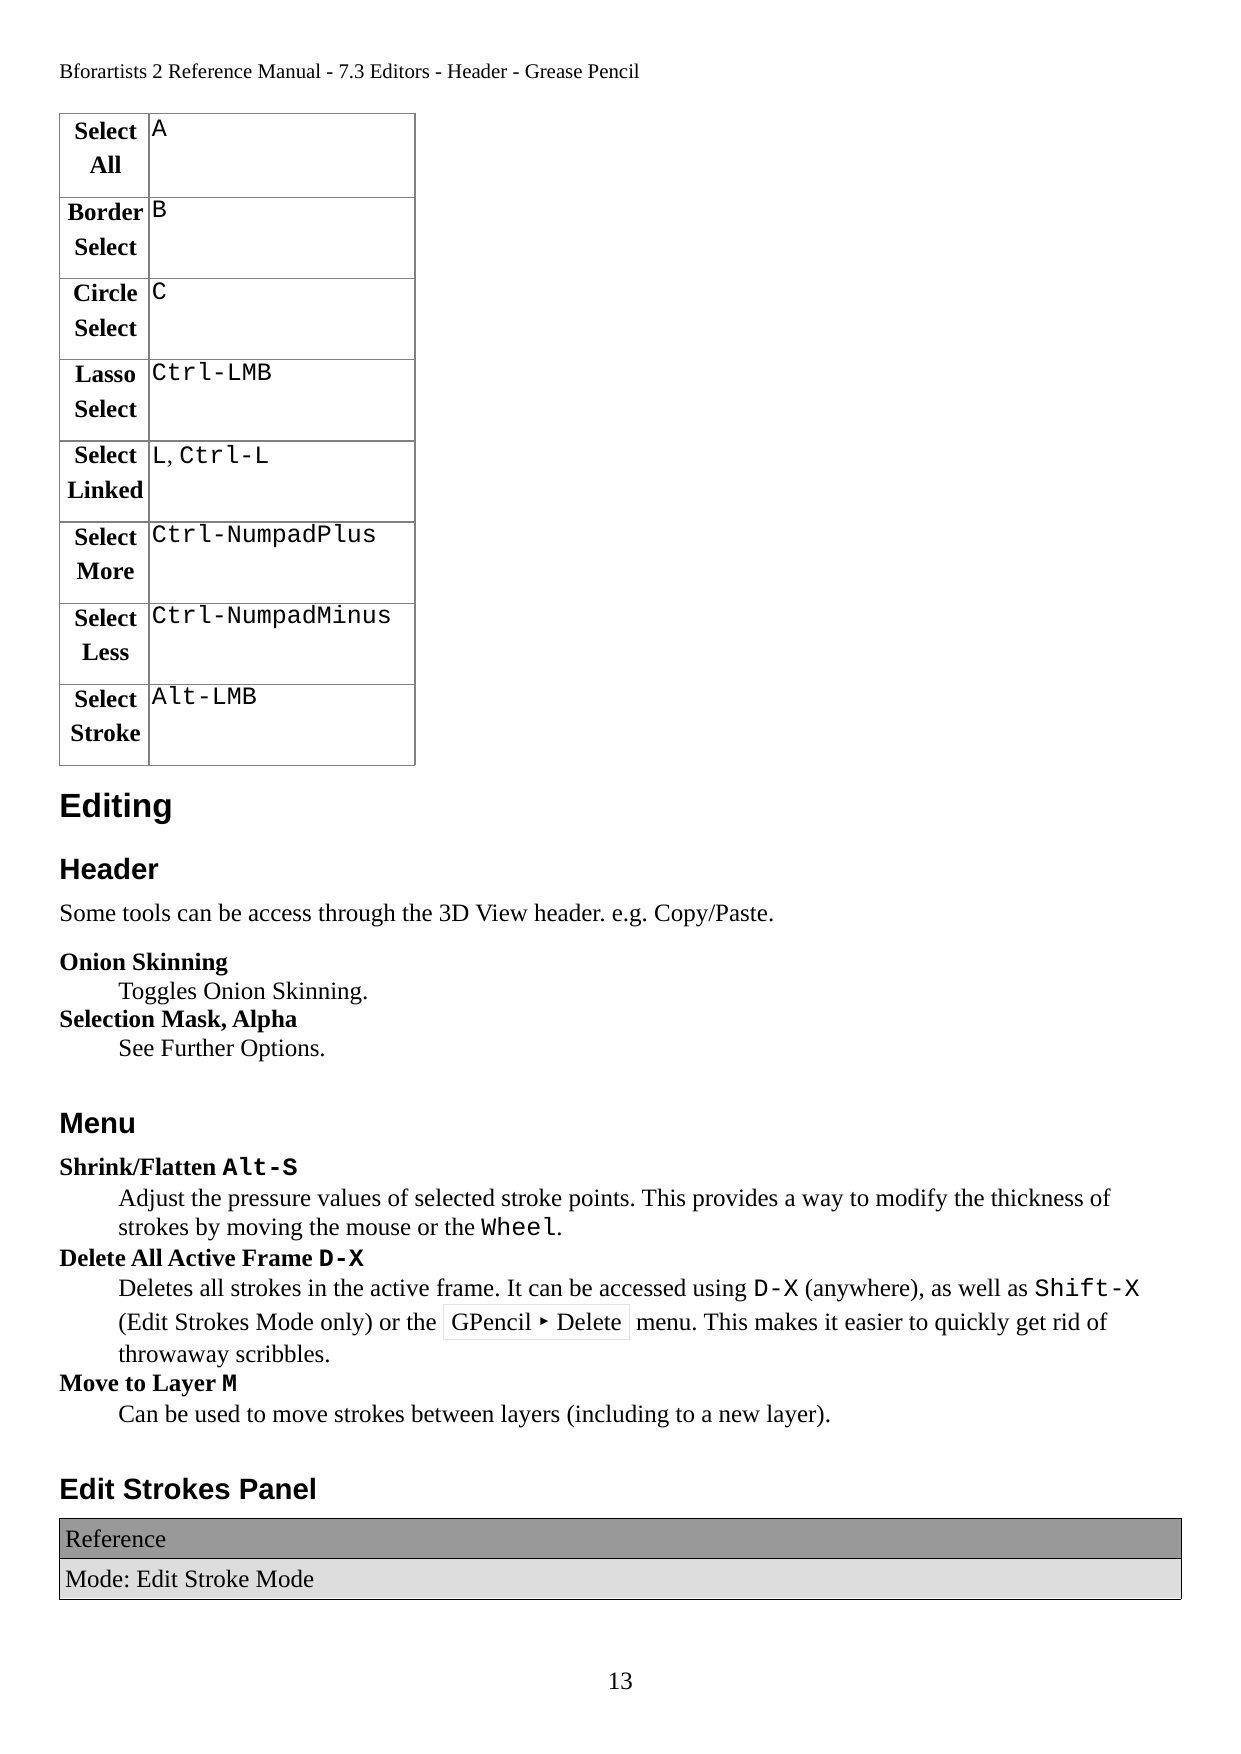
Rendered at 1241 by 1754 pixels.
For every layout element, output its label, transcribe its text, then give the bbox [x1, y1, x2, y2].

table_cell Select Less [60, 604, 148, 683]
table_cell Border Select [60, 198, 148, 278]
table_cell Select Linked [60, 442, 148, 521]
table_cell B [150, 198, 414, 278]
table_cell Select Stroke [60, 685, 148, 765]
subtitle Onion Skinning [59, 947, 1181, 976]
table_cell Ctrl-NumpadMinus [150, 604, 414, 683]
subtitle Selection Mask, Alpha [59, 1004, 1181, 1033]
text Some tools can be access through the 3D View header. e.g. Copy/Paste. [59, 898, 1181, 927]
table_cell L, Ctrl-L [150, 442, 414, 521]
subtitle Editing [59, 786, 1181, 824]
list See Further Options. [118, 1033, 1181, 1062]
table_cell Alt-LMB [150, 685, 414, 765]
subtitle Delete All Active Frame D-X [59, 1243, 1181, 1273]
list Toggles Onion Skinning. [118, 976, 1181, 1004]
table_header Reference [60, 1519, 1181, 1558]
table_cell C [150, 279, 414, 359]
subtitle Header [59, 852, 1181, 885]
table_header Select All [60, 114, 148, 197]
table_cell Mode: Edit Stroke Mode [60, 1559, 1181, 1598]
subtitle Shrink/Flatten Alt-S [59, 1152, 1181, 1183]
table_cell Ctrl-NumpadPlus [150, 523, 414, 602]
table_cell Select More [60, 523, 148, 602]
subtitle Menu [59, 1106, 1181, 1140]
list Adjust the pressure values of selected stroke points. This provides a way to modify the thickness of strokes by moving the mouse or the Wheel. [118, 1183, 1181, 1243]
table_cell Lasso Select [60, 360, 148, 440]
list Deletes all strokes in the active frame. It can be accessed using D-X (anywhere), as well as Shift-X (Edit Strokes Mode only) or the GPencil ‣ Delete menu. This makes it easier to quickly get rid of throwaway scribbles. [118, 1273, 1181, 1368]
list Can be used to move strokes between layers (including to a new layer). [118, 1399, 1181, 1427]
table_cell Circle Select [60, 279, 148, 359]
table_cell Ctrl-LMB [150, 360, 414, 440]
table_header A [150, 114, 414, 197]
subtitle Move to Layer M [59, 1368, 1181, 1399]
subtitle Edit Strokes Panel [59, 1472, 1181, 1505]
